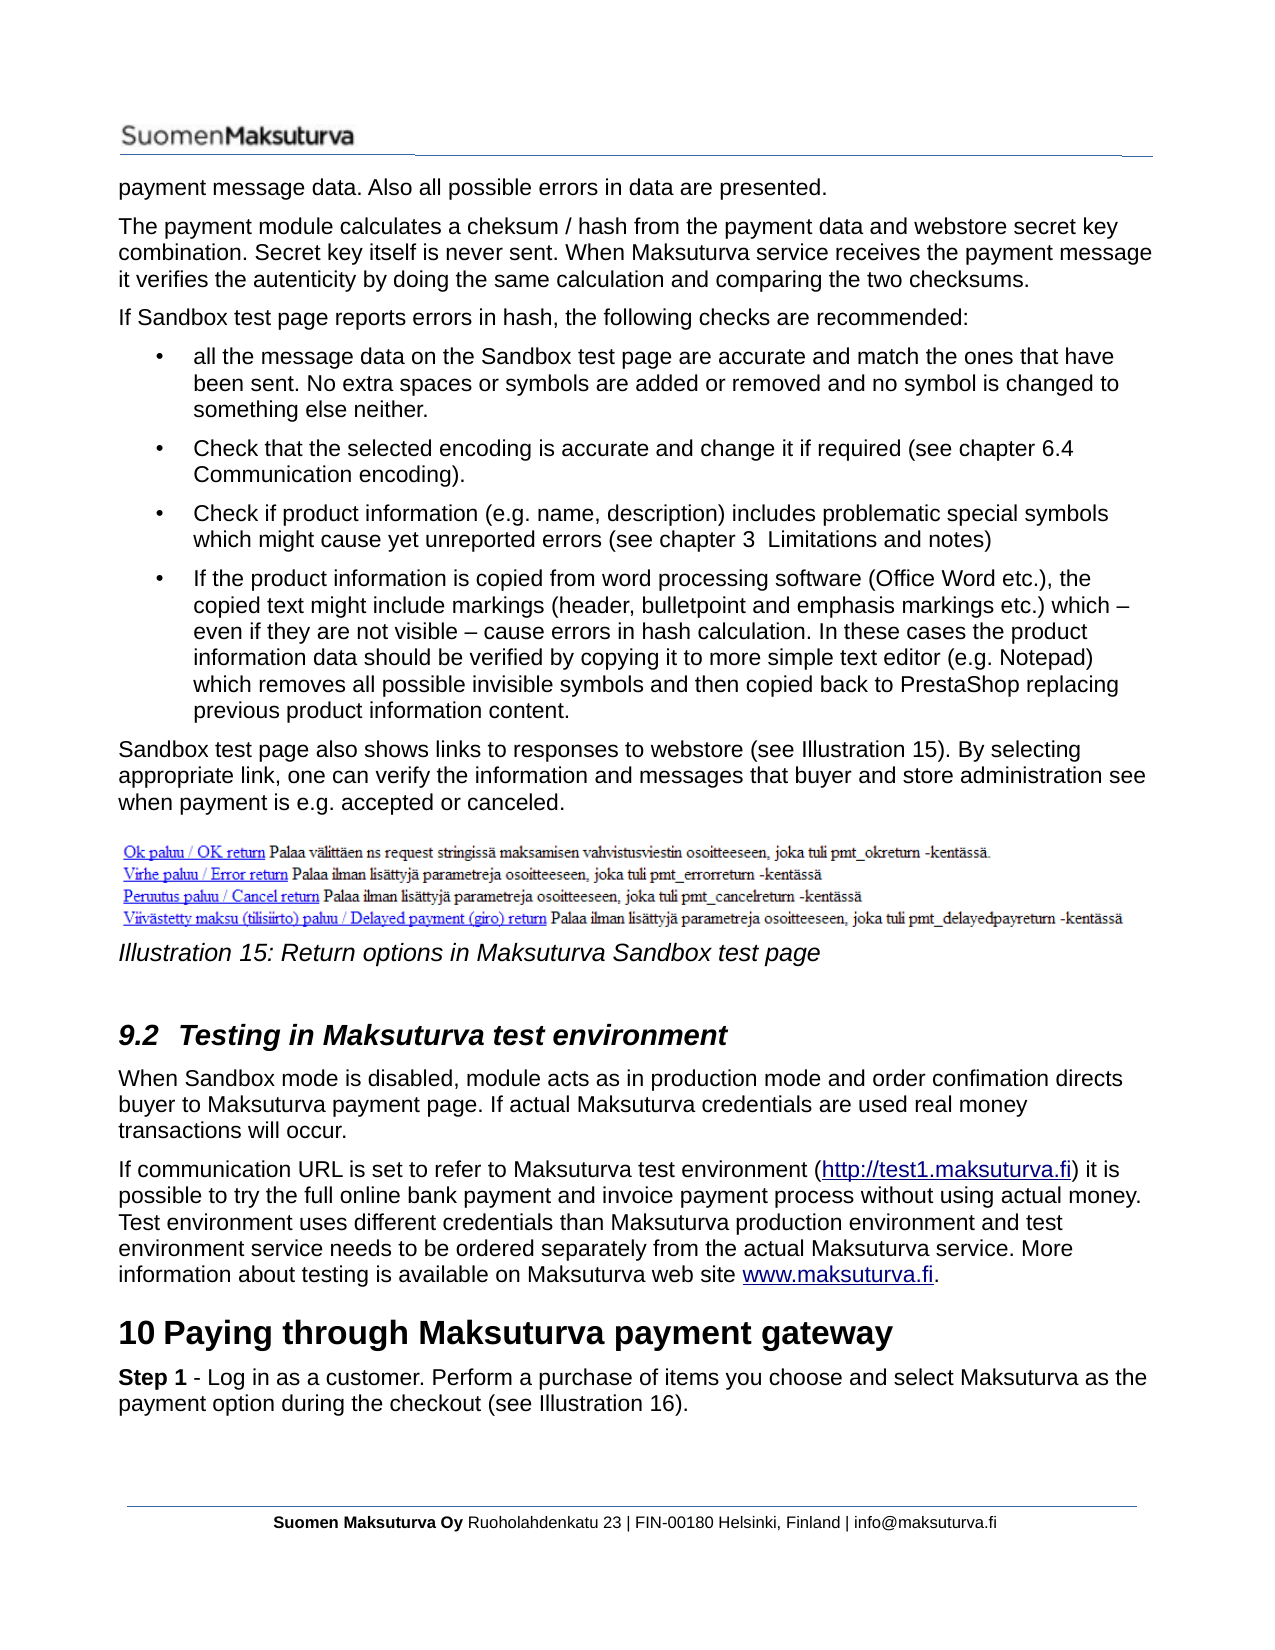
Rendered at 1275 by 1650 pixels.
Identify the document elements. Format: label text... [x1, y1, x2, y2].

list If the product information is copied from word processing software (Office Word etc.), the copied text might include markings (header, bulletpoint and emphasis markings etc.) which – even if they are not visible – cause errors in hash calculation. In these cases the product information data should be verified by copying it to more simple text editor (e.g. Notepad) which removes all possible invisible symbols and then copied back to PrestaShop replacing previous product information content. [156, 565, 1157, 723]
picture [120, 124, 358, 147]
picture [118, 840, 1157, 939]
subtitle Testing in Maksuturva test environment [118, 1018, 1157, 1052]
text Illustration 15: Return options in Maksuturva Sandbox test page [118, 939, 1157, 967]
list all the message data on the Sandbox test page are accurate and match the ones that have been sent. No extra spaces or symbols are added or removed and no symbol is changed to something else neither. [156, 343, 1157, 422]
text Sandbox test page also shows links to responses to webstore (see Illustration 15). By selecting appropriate link, one can verify the information and messages that buyer and store administration see when payment is e.g. accepted or canceled. [118, 736, 1157, 815]
text If Sandbox test page reports errors in hash, the following checks are recommended: [118, 304, 1157, 331]
subtitle Paying through Maksuturva payment gateway [118, 1313, 1157, 1351]
list Check if product information (e.g. name, description) includes problematic special symbols which might cause yet unreported errors (see chapter 3 Limitations and notes) [156, 500, 1157, 553]
text The payment module calculates a cheksum / hash from the payment data and webstore secret key combination. Secret key itself is never sent. When Maksuturva service receives the payment message it verifies the autenticity by doing the same calculation and comparing the two checksums. [118, 213, 1157, 292]
text Step 1 - Log in as a customer. Perform a purchase of items you choose and select Maksuturva as the payment option during the checkout (see Illustration 16). [118, 1364, 1157, 1417]
text payment message data. Also all possible errors in data are presented. [118, 174, 1157, 200]
text If communication URL is set to refer to Maksuturva test environment (http://test1.maksuturva.fi) it is possible to try the full online bank payment and invoice payment process without using actual money. Test environment uses different credentials than Maksuturva production environment and test environment service needs to be ordered separately from the actual Maksuturva service. More information about testing is available on Maksuturva web site www.maksuturva.fi. [118, 1156, 1157, 1288]
list Check that the selected encoding is accurate and change it if required (see chapter 6.4 Communication encoding). [156, 435, 1157, 487]
text When Sandbox mode is disabled, module acts as in production mode and order confimation directs buyer to Maksuturva payment page. If actual Maksuturva credentials are used real money transactions will occur. [118, 1064, 1157, 1143]
